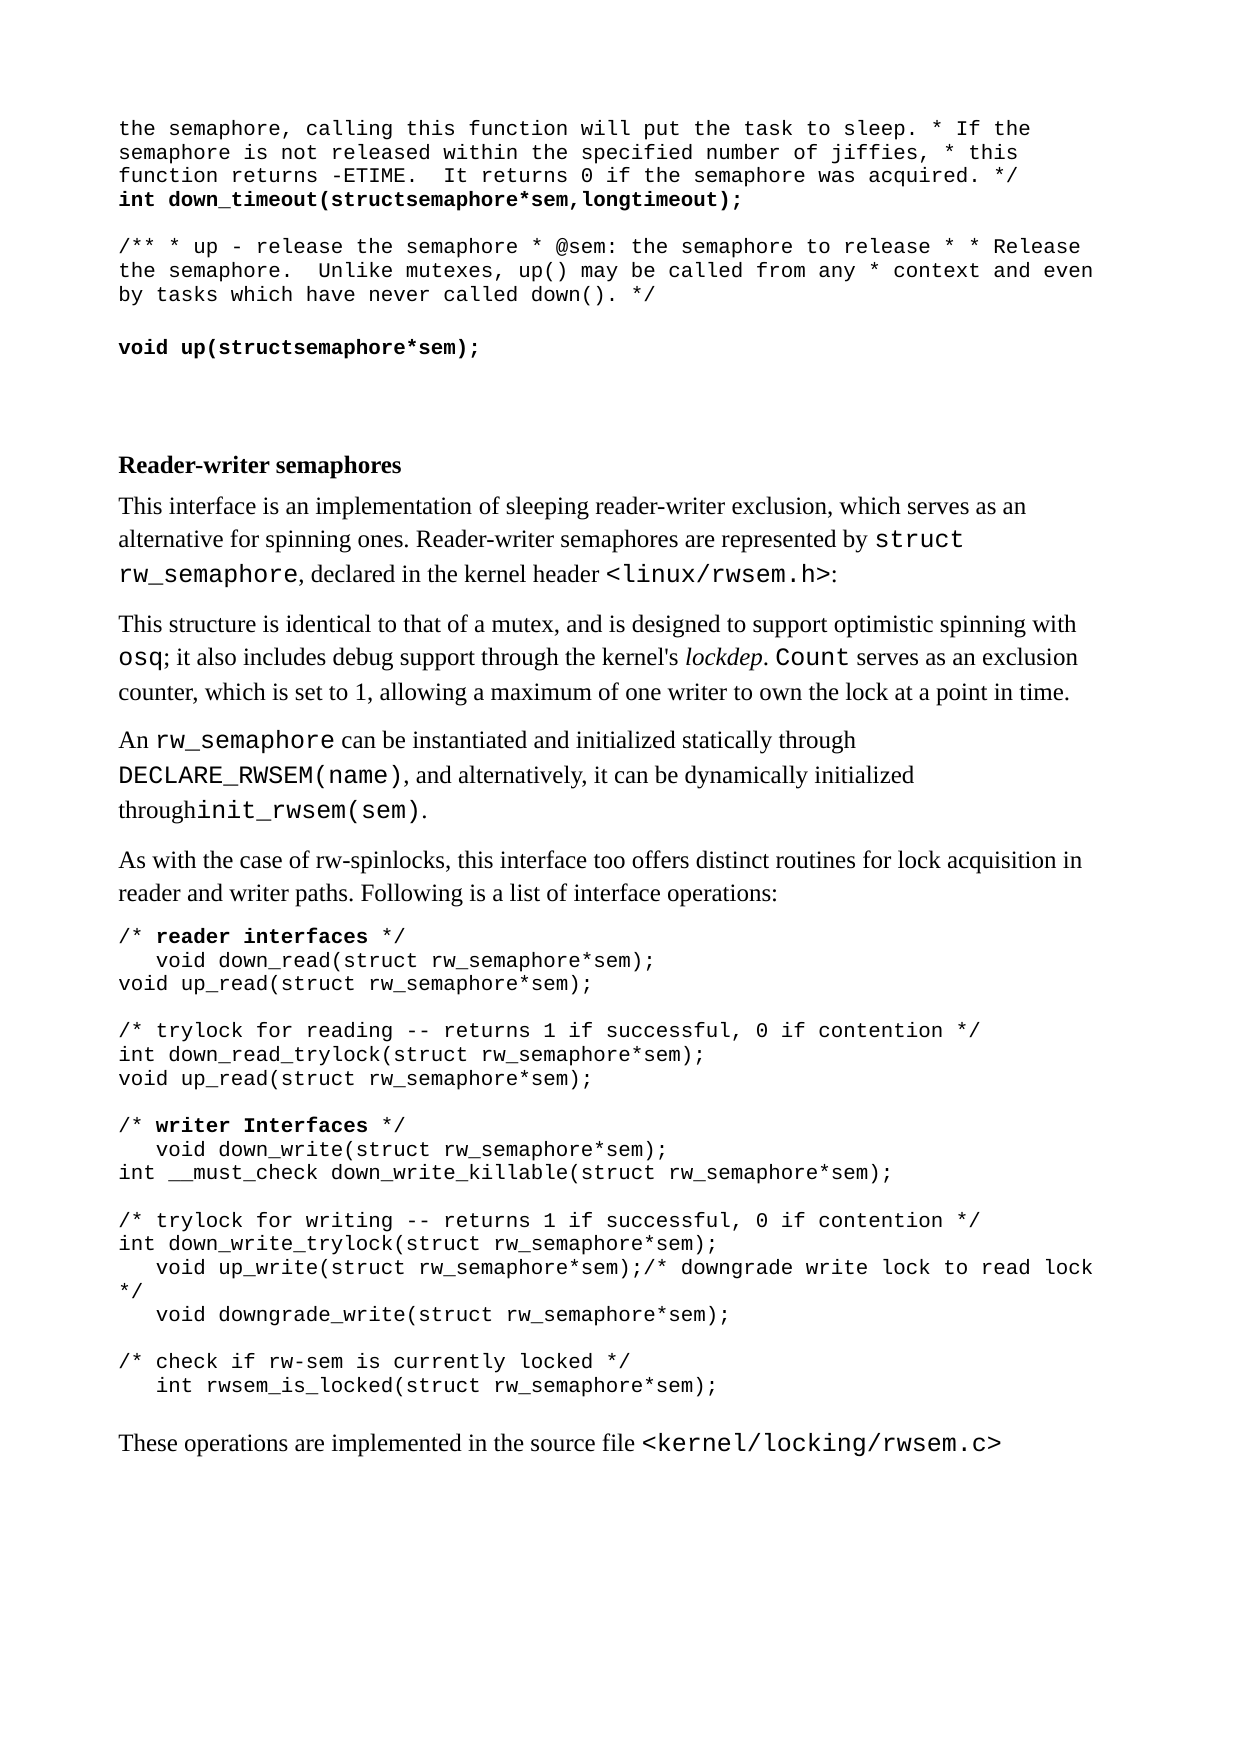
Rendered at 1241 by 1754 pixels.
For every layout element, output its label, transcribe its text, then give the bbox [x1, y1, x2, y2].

text void down_write(struct rw_semaphore*sem); [118, 1139, 1122, 1162]
text This interface is an implementation of sleeping reader-writer exclusion, which serves as an alternative for spinning ones. Reader-writer semaphores are represented by struct rw_semaphore, declared in the kernel header <linux/rwsem.h>: [118, 491, 1122, 590]
text void up_write(struct rw_semaphore*sem);/* downgrade write lock to read lock */ [118, 1257, 1122, 1304]
text /* trylock for writing -- returns 1 if successful, 0 if contention */ [118, 1210, 1122, 1233]
text These operations are implemented in the source file <kernel/locking/rwsem.c> [118, 1428, 1122, 1459]
text An rw_semaphore can be instantiated and initialized statically through DECLARE_RWSEM(name), and alternatively, it can be dynamically initialized throughinit_rwsem(sem). [118, 725, 1122, 826]
text void up_read(struct rw_semaphore*sem); [118, 1068, 1122, 1091]
text int down_write_trylock(struct rw_semaphore*sem); [118, 1233, 1122, 1257]
text void up_read(struct rw_semaphore*sem); [118, 973, 1122, 997]
text void down_read(struct rw_semaphore*sem); [118, 949, 1122, 973]
text void up(structsemaphore*sem); [118, 337, 1122, 360]
text /* reader interfaces */ [118, 926, 1122, 949]
text As with the case of rw-spinlocks, this interface too offers distinct routines for lock acquisition in reader and writer paths. Following is a list of interface operations: [118, 845, 1122, 907]
text int __must_check down_write_killable(struct rw_semaphore*sem); [118, 1162, 1122, 1186]
text /** * up - release the semaphore * @sem: the semaphore to release * * Release the semaphore. Unlike mutexes, up() may be called from any * context and even by tasks which have never called down(). */ [118, 236, 1122, 307]
text void downgrade_write(struct rw_semaphore*sem); [118, 1304, 1122, 1328]
text int down_timeout(structsemaphore*sem,longtimeout); [118, 189, 1122, 213]
text /* trylock for reading -- returns 1 if successful, 0 if contention */ [118, 1021, 1122, 1044]
text /* check if rw-sem is currently locked */ [118, 1352, 1122, 1375]
subtitle Reader-writer semaphores [118, 450, 1122, 479]
text int down_read_trylock(struct rw_semaphore*sem); [118, 1044, 1122, 1068]
text This structure is identical to that of a mutex, and is designed to support optimistic spinning with osq; it also includes debug support through the kernel's lockdep. Count serves as an exclusion counter, which is set to 1, allowing a maximum of one writer to own the lock at a point in time. [118, 609, 1122, 706]
text /* writer Interfaces */ [118, 1115, 1122, 1139]
text int rwsem_is_locked(struct rw_semaphore*sem); [118, 1375, 1122, 1399]
text the semaphore, calling this function will put the task to sleep. * If the semaphore is not released within the specified number of jiffies, * this function returns -ETIME. It returns 0 if the semaphore was acquired. */ [118, 118, 1122, 189]
